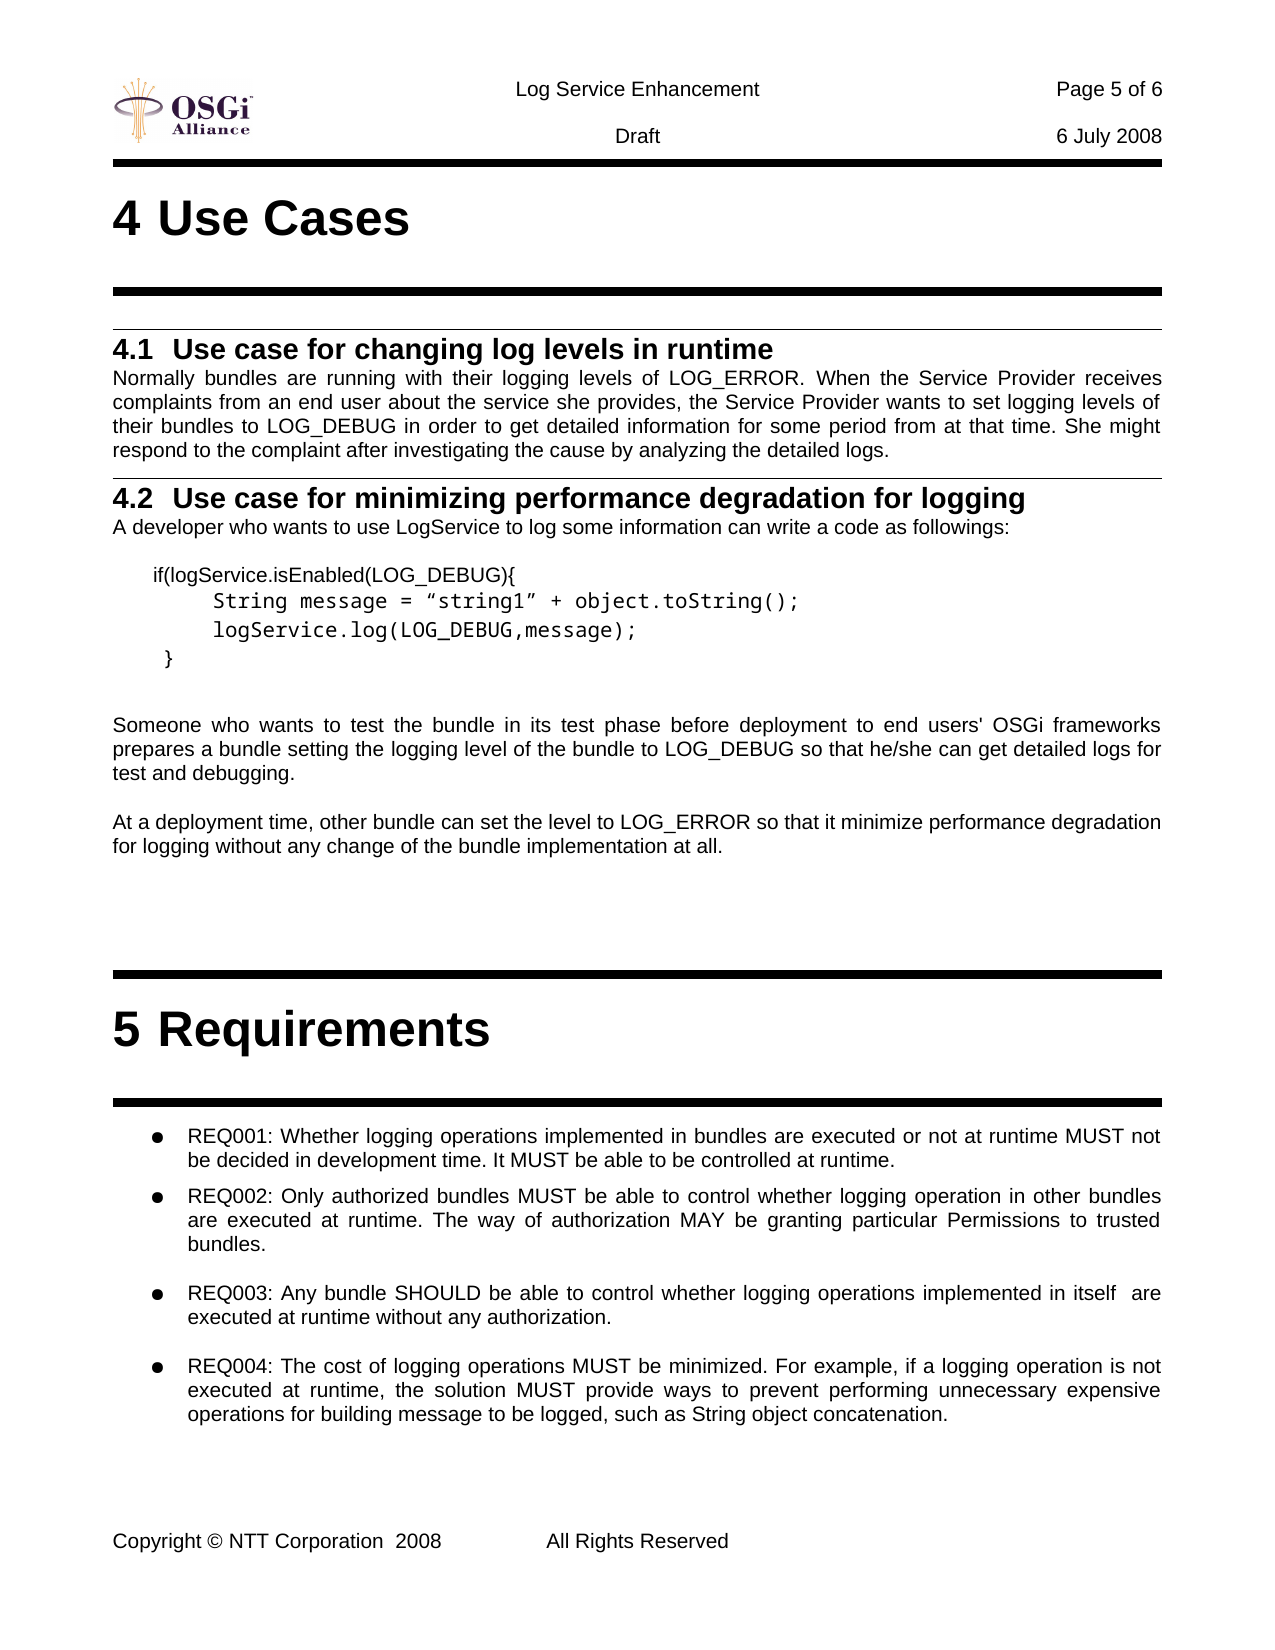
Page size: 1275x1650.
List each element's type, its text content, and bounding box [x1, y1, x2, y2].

list REQ001: Whether logging operations implemented in bundles are executed or not at runtime MUST not be decided in development time. It MUST be able to be controlled at runtime. [150, 1123, 1162, 1171]
subtitle Use Cases [112, 160, 1162, 296]
picture [114, 78, 254, 143]
text A developer who wants to use LogService to log some information can write a code as followings: [112, 515, 1162, 539]
text Normally bundles are running with their logging levels of LOG_ERROR. When the Service Provider receives complaints from an end user about the service she provides, the Service Provider wants to set logging levels of their bundles to LOG_DEBUG in order to get detailed information for some period from at that time. She might respond to the complaint after investigating the cause by analyzing the detailed logs. [112, 366, 1162, 461]
list REQ004: The cost of logging operations MUST be minimized. For example, if a logging operation is not executed at runtime, the solution MUST provide ways to prevent performing unnecessary expensive operations for building message to be logged, such as String object concatenation. [150, 1354, 1162, 1426]
list REQ002: Only authorized bundles MUST be able to control whether logging operation in other bundles are executed at runtime. The way of authorization MAY be granting particular Permissions to trusted bundles. [150, 1184, 1162, 1256]
text if(logService.isEnabled(LOG_DEBUG){ [112, 563, 1162, 587]
subtitle Requirements [112, 971, 1162, 1107]
text logService.log(LOG_DEBUG,message); [112, 615, 1162, 643]
text } [112, 643, 1162, 672]
subtitle Use case for changing log levels in runtime [112, 330, 1162, 366]
list REQ003: Any bundle SHOULD be able to control whether logging operations implemented in itself are executed at runtime without any authorization. [150, 1281, 1162, 1329]
text Someone who wants to test the bundle in its test phase before deployment to end users' OSGi frameworks prepares a bundle setting the logging level of the bundle to LOG_DEBUG so that he/she can get detailed logs for test and debugging. [112, 713, 1162, 785]
text At a deployment time, other bundle can set the level to LOG_ERROR so that it minimize performance degradation for logging without any change of the bundle implementation at all. [112, 810, 1162, 858]
subtitle Use case for minimizing performance degradation for logging [112, 479, 1162, 515]
text String message = “string1” + object.toString(); [112, 587, 1162, 615]
